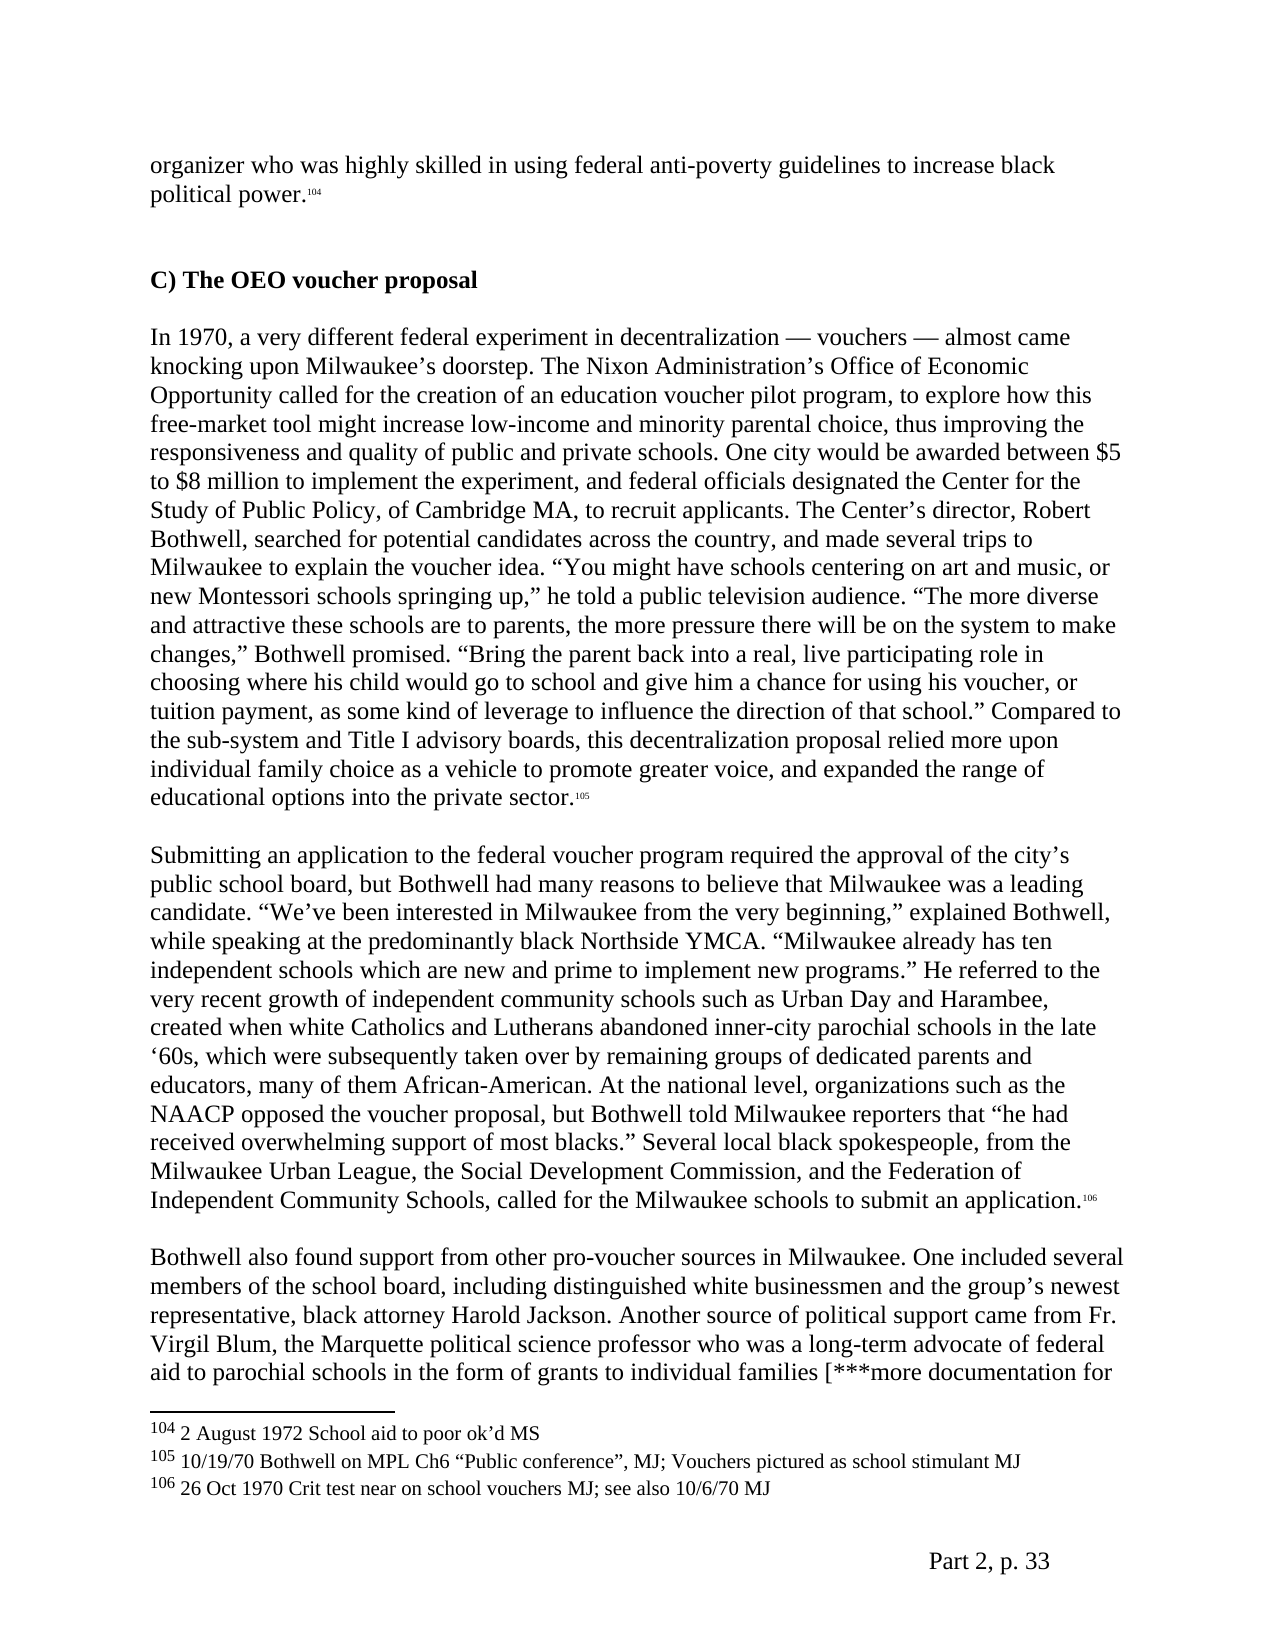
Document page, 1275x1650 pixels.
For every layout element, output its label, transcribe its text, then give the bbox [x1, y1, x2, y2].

text 2 August 1972 School aid to poor ok’d MS [150, 1418, 1125, 1445]
text Bothwell also found support from other pro-voucher sources in Milwaukee. One included several members of the school board, including distinguished white businessmen and the group’s newest representative, black attorney Harold Jackson. Another source of political support came from Fr. Virgil Blum, the Marquette political science professor who was a long-term advocate of federal aid to parochial schools in the form of grants to individual families [***more documentation for [150, 1242, 1125, 1386]
text In 1970, a very different federal experiment in decentralization — vouchers — almost came knocking upon Milwaukee’s doorstep. The Nixon Administration’s Office of Economic Opportunity called for the creation of an education voucher pilot program, to explore how this free-market tool might increase low-income and minority parental choice, thus improving the responsiveness and quality of public and private schools. One city would be awarded between $5 to $8 million to implement the experiment, and federal officials designated the Center for the Study of Public Policy, of Cambridge MA, to recruit applicants. The Center’s director, Robert Bothwell, searched for potential candidates across the country, and made several trips to Milwaukee to explain the voucher idea. “You might have schools centering on art and music, or new Montessori schools springing up,” he told a public television audience. “The more diverse and attractive these schools are to parents, the more pressure there will be on the system to make changes,” Bothwell promised. “Bring the parent back into a real, live participating role in choosing where his child would go to school and give him a chance for using his voucher, or tuition payment, as some kind of leverage to influence the direction of that school.” Compared to the sub-system and Title I advisory boards, this decentralization proposal relied more upon individual family choice as a vehicle to promote greater voice, and expanded the range of educational options into the private sector. [150, 322, 1125, 811]
text 26 Oct 1970 Crit test near on school vouchers MJ; see also 10/6/70 MJ [150, 1473, 1125, 1500]
text organizer who was highly skilled in using federal anti-poverty guidelines to increase black political power. [150, 150, 1125, 207]
text 10/19/70 Bothwell on MPL Ch6 “Public conference”, MJ; Vouchers pictured as school stimulant MJ [150, 1445, 1125, 1473]
text Submitting an application to the federal voucher program required the approval of the city’s public school board, but Bothwell had many reasons to believe that Milwaukee was a leading candidate. “We’ve been interested in Milwaukee from the very beginning,” explained Bothwell, while speaking at the predominantly black Northside YMCA. “Milwaukee already has ten independent schools which are new and prime to implement new programs.” He referred to the very recent growth of independent community schools such as Urban Day and Harambee, created when white Catholics and Lutherans abandoned inner-city parochial schools in the late ‘60s, which were subsequently taken over by remaining groups of dedicated parents and educators, many of them African-American. At the national level, organizations such as the NAACP opposed the voucher proposal, but Bothwell told Milwaukee reporters that “he had received overwhelming support of most blacks.” Several local black spokespeople, from the Milwaukee Urban League, the Social Development Commission, and the Federation of Independent Community Schools, called for the Milwaukee schools to submit an application. [150, 840, 1125, 1214]
text C) The OEO voucher proposal [150, 265, 1125, 294]
